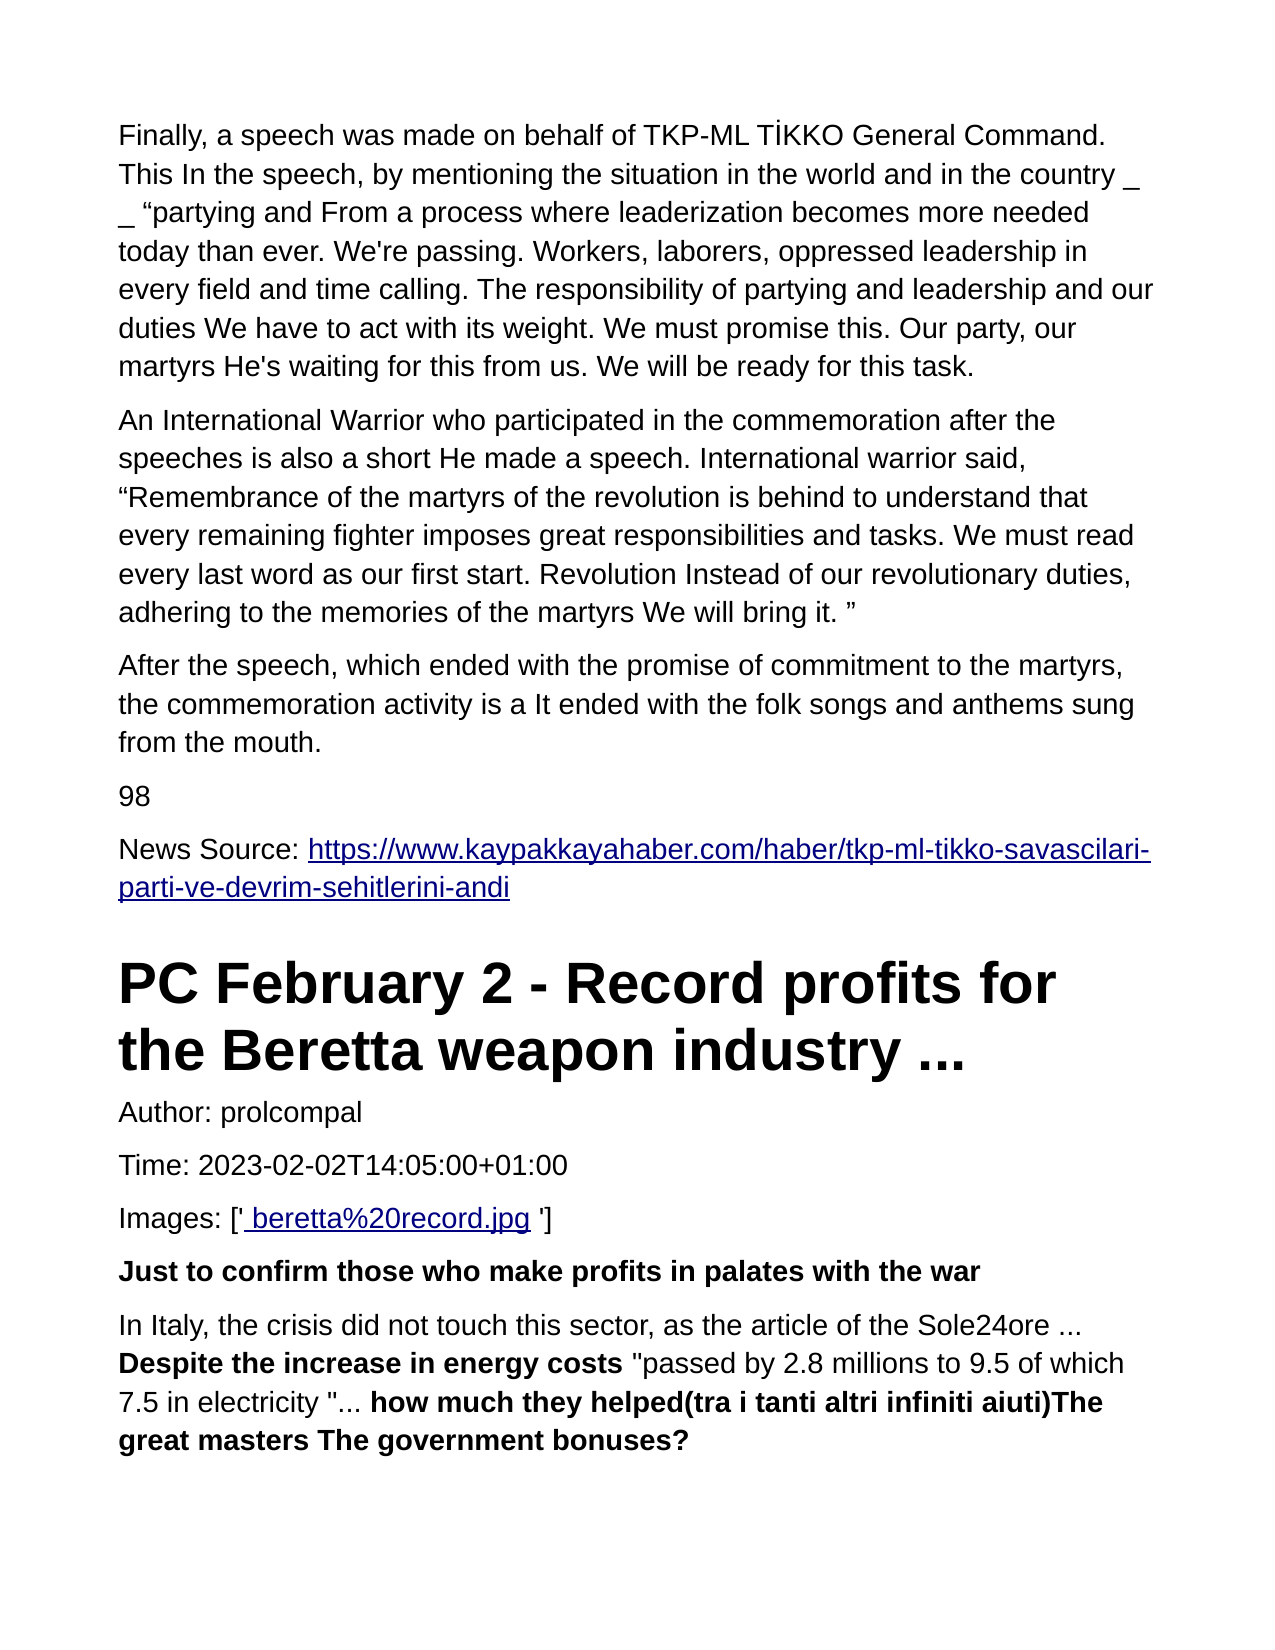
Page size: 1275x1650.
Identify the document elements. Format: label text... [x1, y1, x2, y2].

text Finally, a speech was made on behalf of TKP-ML TİKKO General Command. This In the speech, by mentioning the situation in the world and in the country _ _ “partying and From a process where leaderization becomes more needed today than ever. We're passing. Workers, laborers, oppressed leadership in every field and time calling. The responsibility of partying and leadership and our duties We have to act with its weight. We must promise this. Our party, our martyrs He's waiting for this from us. We will be ready for this task. [118, 118, 1157, 383]
text News Source: https://www.kaypakkayahaber.com/haber/tkp-ml-tikko-savascilari-parti-ve-devrim-sehitlerini-andi [118, 832, 1157, 904]
text 98 [118, 778, 1157, 812]
text Images: [' beretta%20record.jpg '] [118, 1201, 1157, 1235]
text Author: prolcompal [118, 1095, 1157, 1128]
text After the speech, which ended with the promise of commitment to the martyrs, the commemoration activity is a It ended with the folk songs and anthems sung from the mouth. [118, 648, 1157, 759]
text In Italy, the crisis did not touch this sector, as the article of the Sole24ore ... Despite the increase in energy costs "passed by 2.8 millions to 9.5 of which 7.5 in electricity "... how much they helped(tra i tanti altri infiniti aiuti)The great masters The government bonuses? [118, 1307, 1157, 1457]
text An International Warrior who participated in the commemoration after the speeches is also a short He made a speech. International warrior said, “Remembrance of the martyrs of the revolution is behind to understand that every remaining fighter imposes great responsibilities and tasks. We must read every last word as our first start. Revolution Instead of our revolutionary duties, adhering to the memories of the martyrs We will bring it. ” [118, 402, 1157, 629]
text Just to confirm those who make profits in palates with the war [118, 1254, 1157, 1288]
subtitle PC February 2 - Record profits for the Beretta weapon industry ... [118, 948, 1157, 1082]
text Time: 2023-02-02T14:05:00+01:00 [118, 1148, 1157, 1182]
